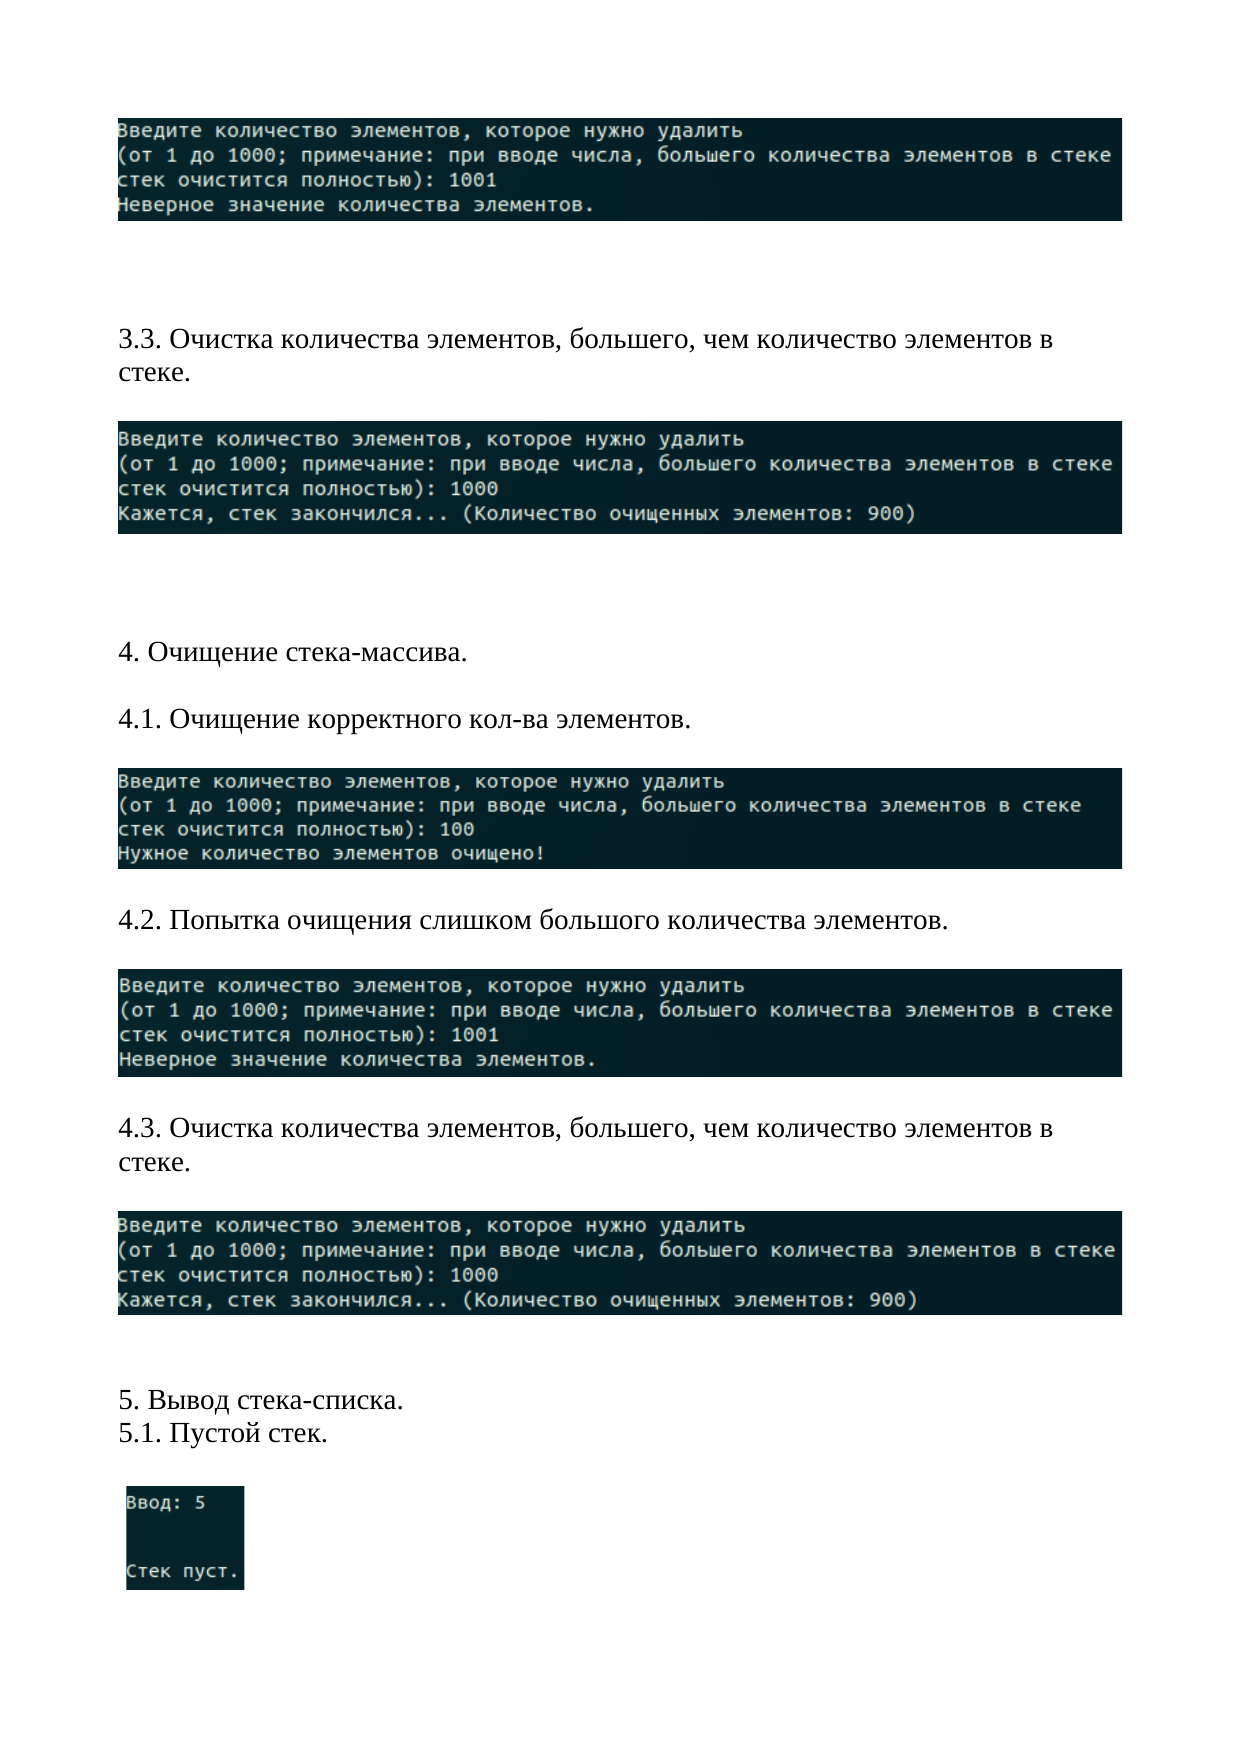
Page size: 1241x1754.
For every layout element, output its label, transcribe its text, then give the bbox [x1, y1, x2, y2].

picture [126, 1486, 245, 1590]
picture [118, 421, 1123, 534]
picture [118, 1211, 1123, 1315]
picture [118, 969, 1123, 1077]
text 4.3. Очистка количества элементов, большего, чем количество элементов в стеке. [118, 1110, 1122, 1177]
text 3.3. Очистка количества элементов, большего, чем количество элементов в стеке. [118, 321, 1122, 388]
text 5.1. Пустой стек. [118, 1416, 1122, 1449]
text 4.2. Попытка очищения слишком большого количества элементов. [118, 902, 1122, 936]
text 5. Вывод стека-списка. [118, 1382, 1122, 1416]
text 4. Очищение стека-массива. [118, 634, 1122, 668]
picture [118, 118, 1123, 221]
text 4.1. Очищение корректного кол-ва элементов. [118, 701, 1122, 735]
picture [118, 768, 1123, 869]
